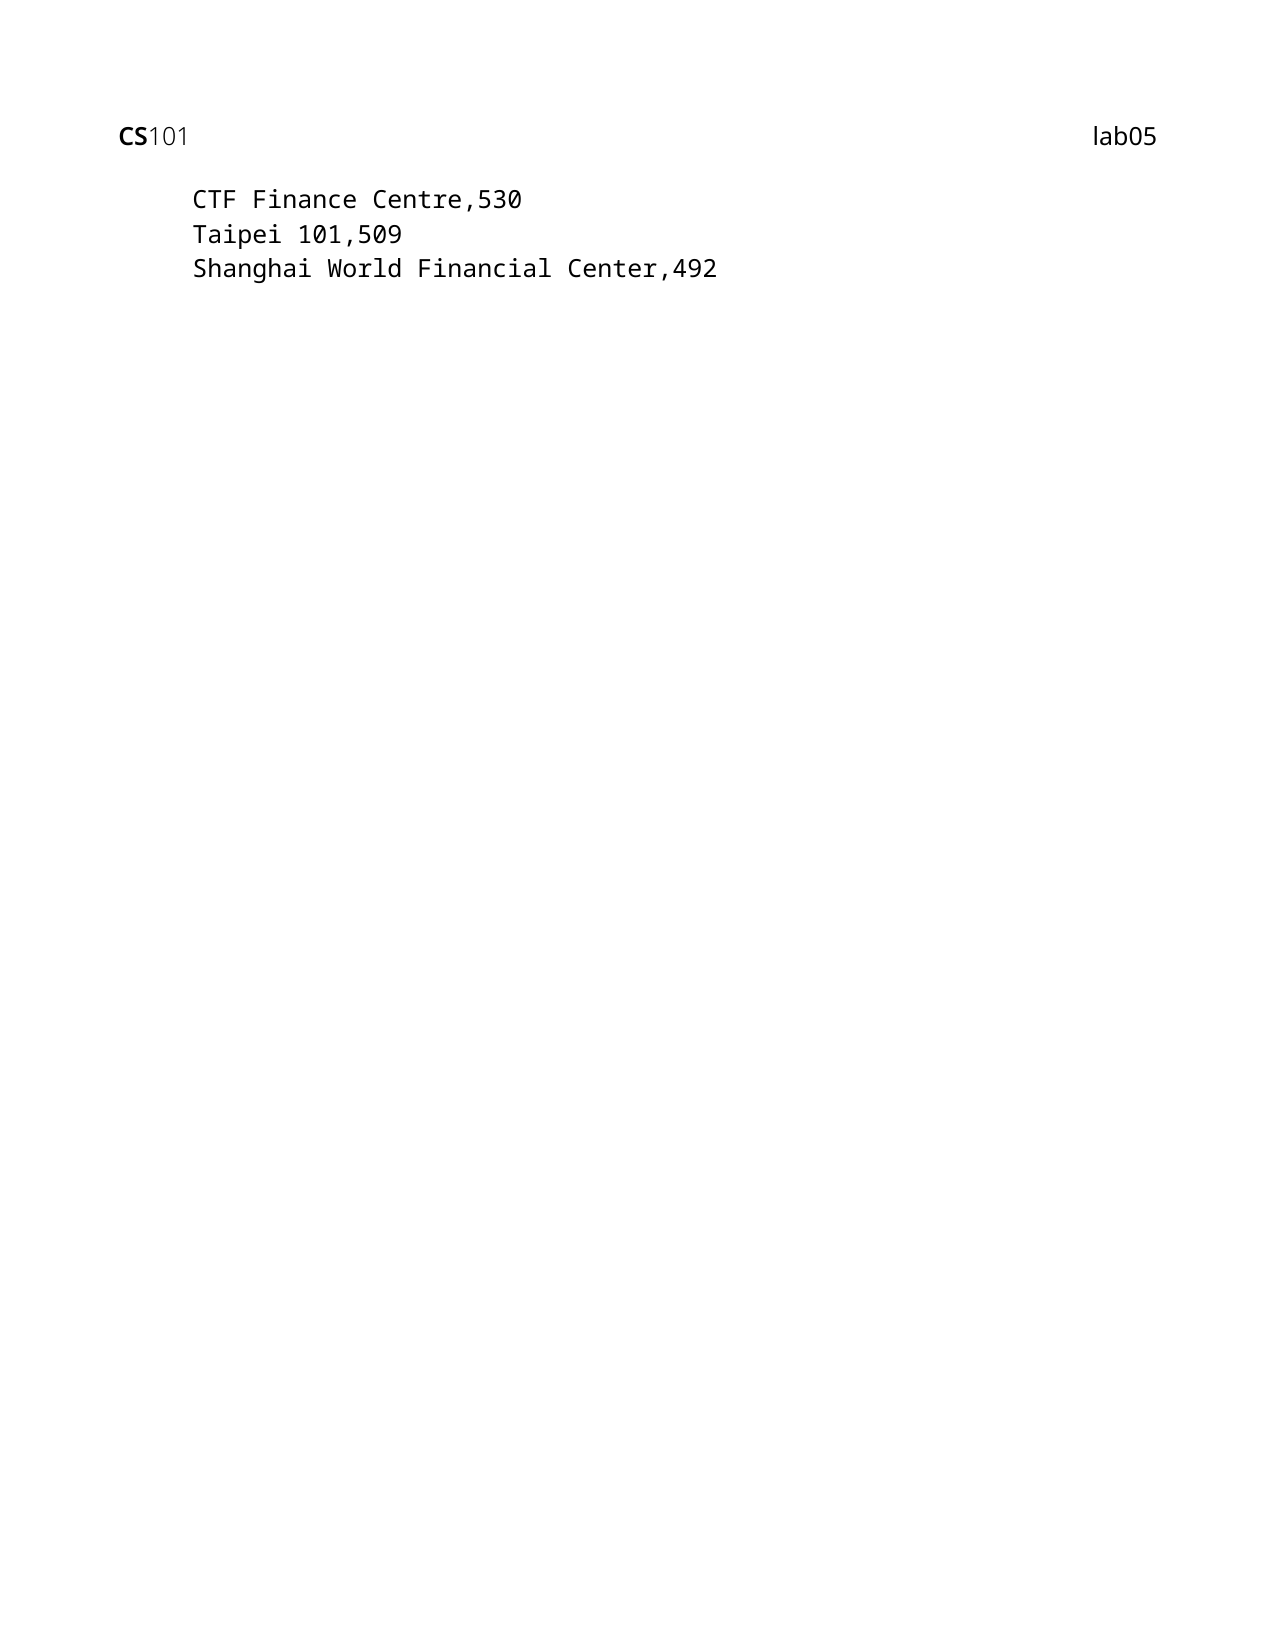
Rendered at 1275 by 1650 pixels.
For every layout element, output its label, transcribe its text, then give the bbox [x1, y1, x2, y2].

text CTF Finance Centre,530 [192, 182, 1157, 216]
text Taipei 101,509 [192, 216, 1157, 250]
text Shanghai World Financial Center,492 [192, 250, 1157, 284]
